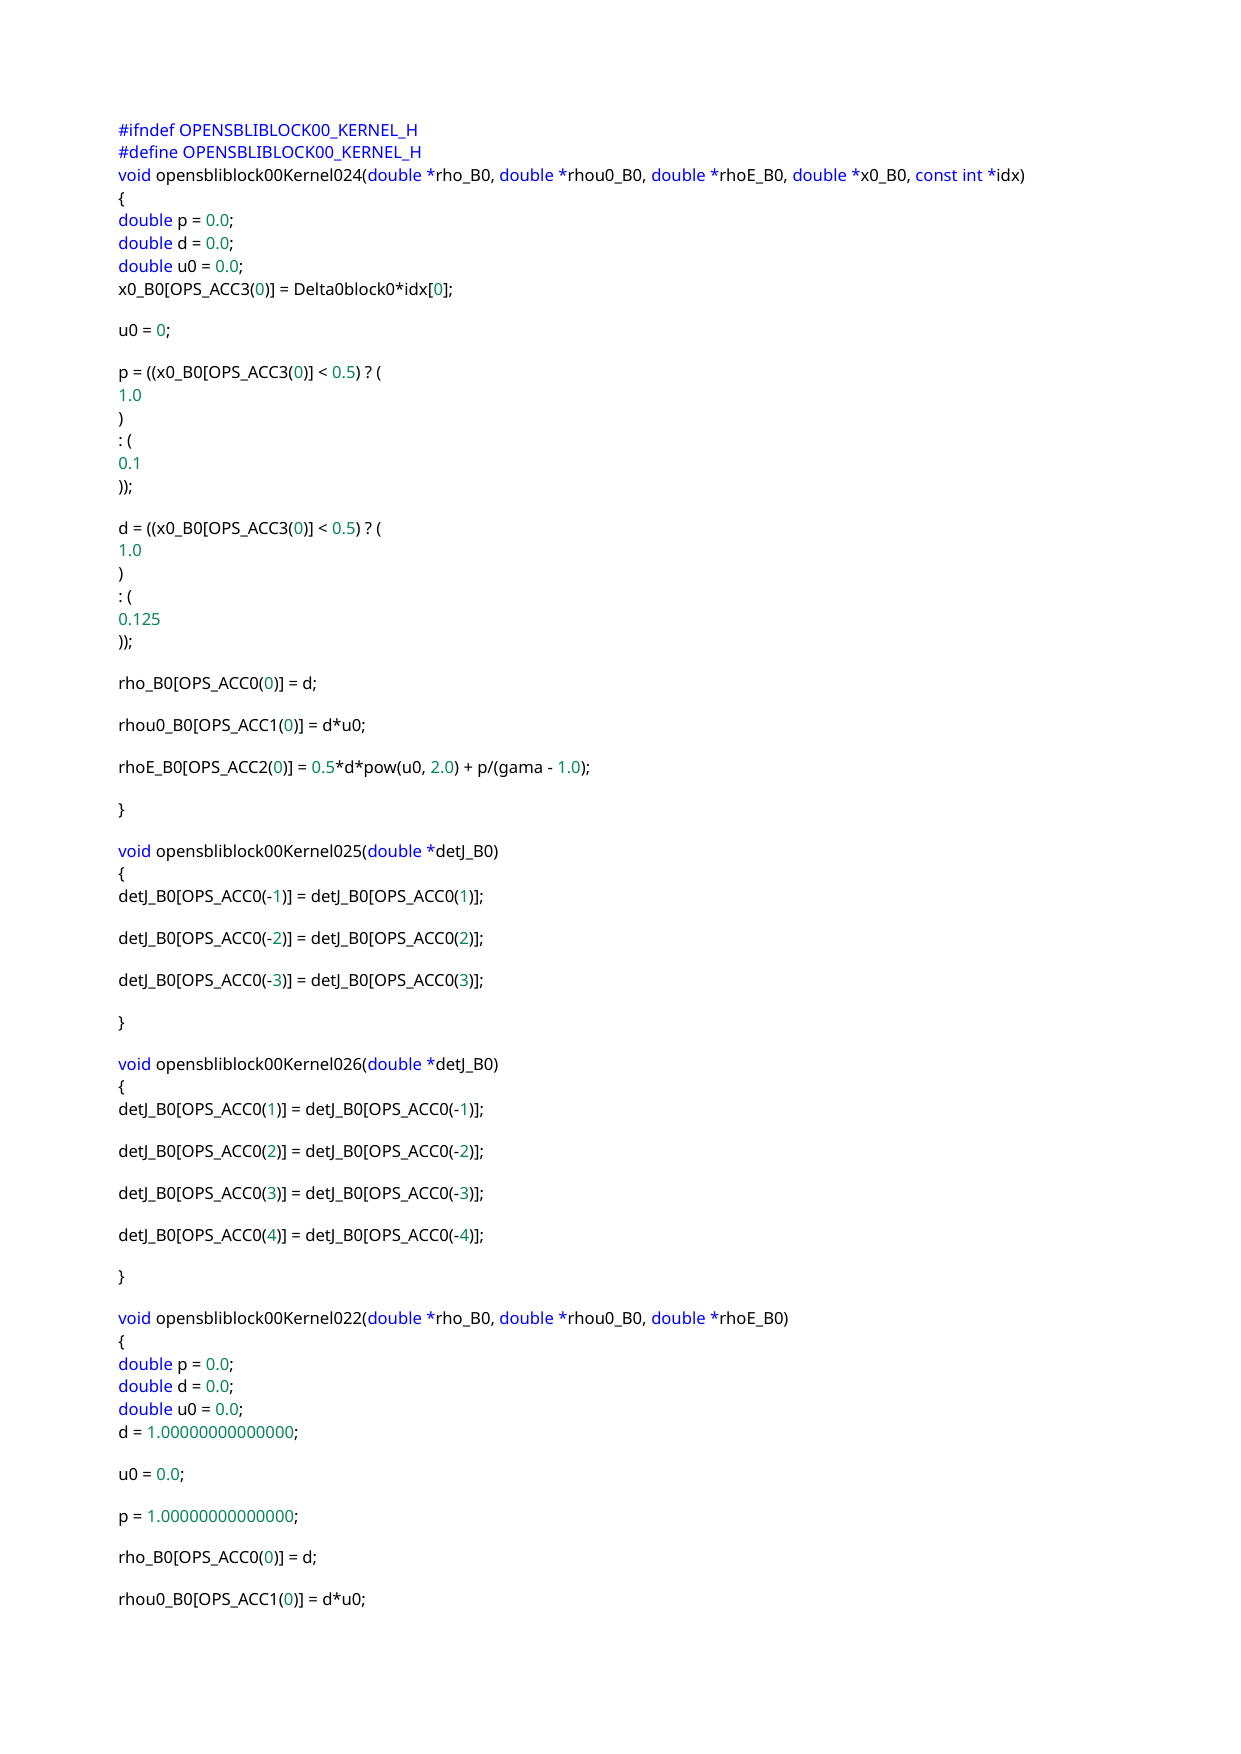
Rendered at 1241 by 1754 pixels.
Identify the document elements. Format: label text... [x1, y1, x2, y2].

text 0.1 [118, 452, 1122, 474]
text ) [118, 562, 1122, 584]
text void opensbliblock00Kernel024(double *rho_B0, double *rhou0_B0, double *rhoE_B0, double *x0_B0, const int *idx) [118, 163, 1122, 186]
text 1.0 [118, 383, 1122, 406]
text double u0 = 0.0; [118, 254, 1122, 277]
text detJ_B0[OPS_ACC0(4)] = detJ_B0[OPS_ACC0(-4)]; [118, 1223, 1122, 1246]
text double u0 = 0.0; [118, 1398, 1122, 1420]
text rho_B0[OPS_ACC0(0)] = d; [118, 1546, 1122, 1569]
text d = ((x0_B0[OPS_ACC3(0)] < 0.5) ? ( [118, 516, 1122, 539]
text rhou0_B0[OPS_ACC1(0)] = d*u0; [118, 713, 1122, 736]
text 0.125 [118, 607, 1122, 630]
text detJ_B0[OPS_ACC0(-3)] = detJ_B0[OPS_ACC0(3)]; [118, 968, 1122, 991]
text void opensbliblock00Kernel022(double *rho_B0, double *rhou0_B0, double *rhoE_B0) [118, 1307, 1122, 1329]
text double d = 0.0; [118, 1375, 1122, 1398]
text } [118, 1265, 1122, 1288]
text double d = 0.0; [118, 232, 1122, 254]
text u0 = 0; [118, 319, 1122, 342]
text double p = 0.0; [118, 209, 1122, 232]
text detJ_B0[OPS_ACC0(3)] = detJ_B0[OPS_ACC0(-3)]; [118, 1181, 1122, 1204]
text { [118, 1075, 1122, 1097]
text x0_B0[OPS_ACC3(0)] = Delta0block0*idx[0]; [118, 277, 1122, 300]
text p = 1.00000000000000; [118, 1504, 1122, 1527]
text )); [118, 474, 1122, 497]
text detJ_B0[OPS_ACC0(1)] = detJ_B0[OPS_ACC0(-1)]; [118, 1097, 1122, 1120]
text detJ_B0[OPS_ACC0(2)] = detJ_B0[OPS_ACC0(-2)]; [118, 1139, 1122, 1162]
text d = 1.00000000000000; [118, 1420, 1122, 1443]
text } [118, 797, 1122, 820]
text ) [118, 406, 1122, 429]
text #ifndef OPENSBLIBLOCK00_KERNEL_H [118, 118, 1122, 141]
text #define OPENSBLIBLOCK00_KERNEL_H [118, 141, 1122, 163]
text detJ_B0[OPS_ACC0(-2)] = detJ_B0[OPS_ACC0(2)]; [118, 926, 1122, 949]
text { [118, 862, 1122, 884]
text : ( [118, 584, 1122, 607]
text : ( [118, 429, 1122, 452]
text { [118, 186, 1122, 209]
text u0 = 0.0; [118, 1462, 1122, 1485]
text rhoE_B0[OPS_ACC2(0)] = 0.5*d*pow(u0, 2.0) + p/(gama - 1.0); [118, 755, 1122, 778]
text void opensbliblock00Kernel026(double *detJ_B0) [118, 1052, 1122, 1075]
text )); [118, 630, 1122, 652]
text 1.0 [118, 539, 1122, 562]
text void opensbliblock00Kernel025(double *detJ_B0) [118, 839, 1122, 862]
text double p = 0.0; [118, 1352, 1122, 1375]
text p = ((x0_B0[OPS_ACC3(0)] < 0.5) ? ( [118, 361, 1122, 383]
text { [118, 1329, 1122, 1352]
text detJ_B0[OPS_ACC0(-1)] = detJ_B0[OPS_ACC0(1)]; [118, 884, 1122, 907]
text } [118, 1010, 1122, 1033]
text rhou0_B0[OPS_ACC1(0)] = d*u0; [118, 1588, 1122, 1611]
text rho_B0[OPS_ACC0(0)] = d; [118, 672, 1122, 694]
